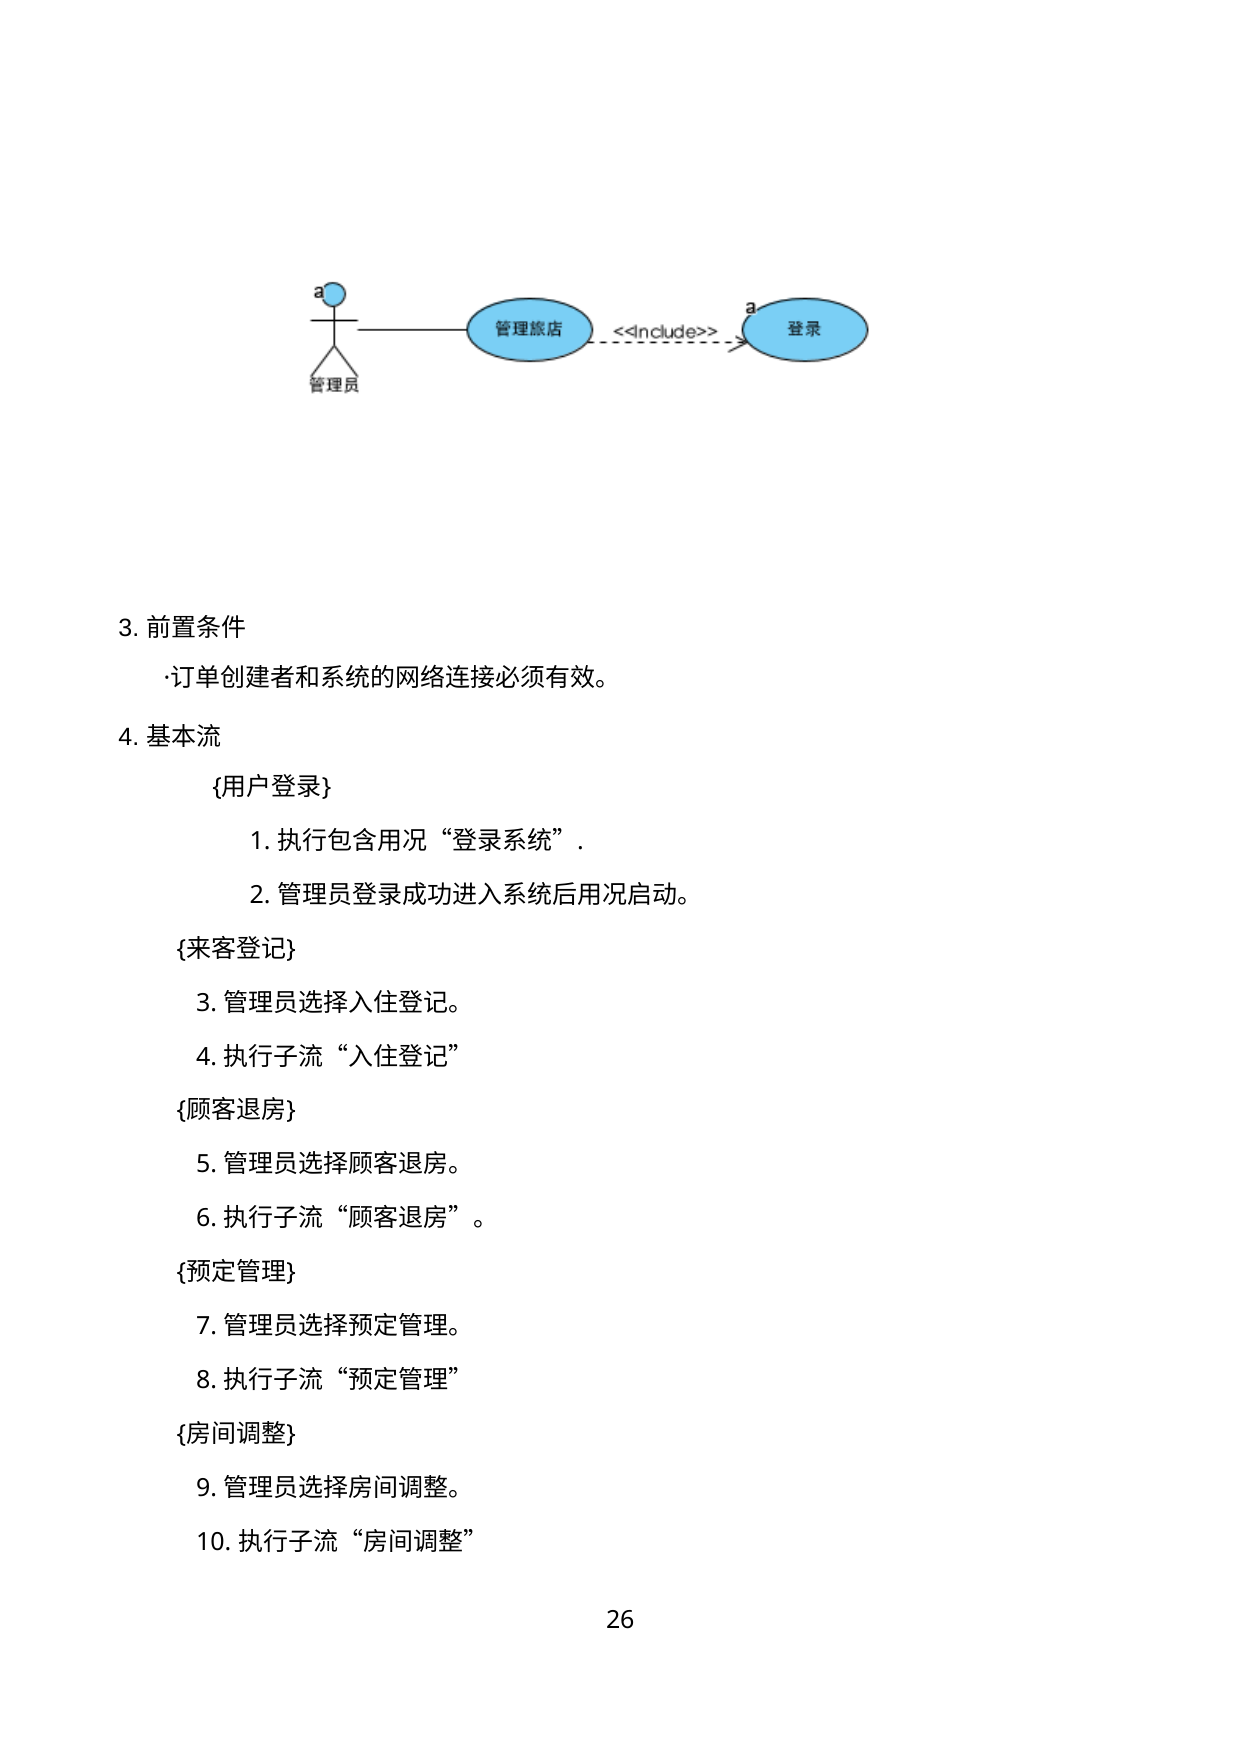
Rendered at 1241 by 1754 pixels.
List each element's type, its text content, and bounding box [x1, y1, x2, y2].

text 8. 执行子流“预定管理” [118, 1360, 1122, 1396]
text 2. 管理员登录成功进入系统后用况启动。 [118, 874, 1122, 910]
text 6. 执行子流“顾客退房”。 [118, 1198, 1122, 1234]
text 7. 管理员选择预定管理。 [118, 1306, 1122, 1342]
text {房间调整} [118, 1414, 1122, 1450]
subtitle 基本流 [118, 717, 1122, 753]
subtitle 前置条件 [118, 608, 1122, 644]
text 5. 管理员选择顾客退房。 [118, 1144, 1122, 1180]
text {预定管理} [118, 1252, 1122, 1288]
text 10. 执行子流“房间调整” [118, 1522, 1122, 1558]
text {来客登记} [118, 928, 1122, 964]
text 9. 管理员选择房间调整。 [118, 1468, 1122, 1504]
text {顾客退房} [118, 1090, 1122, 1126]
picture [193, 187, 1047, 550]
text ·订单创建者和系统的网络连接必须有效。 [118, 657, 1122, 693]
text {用户登录} [118, 766, 1122, 802]
text 1. 执行包含用况“登录系统”. [118, 820, 1122, 856]
text 4. 执行子流“入住登记” [118, 1036, 1122, 1072]
text 3. 管理员选择入住登记。 [118, 982, 1122, 1018]
